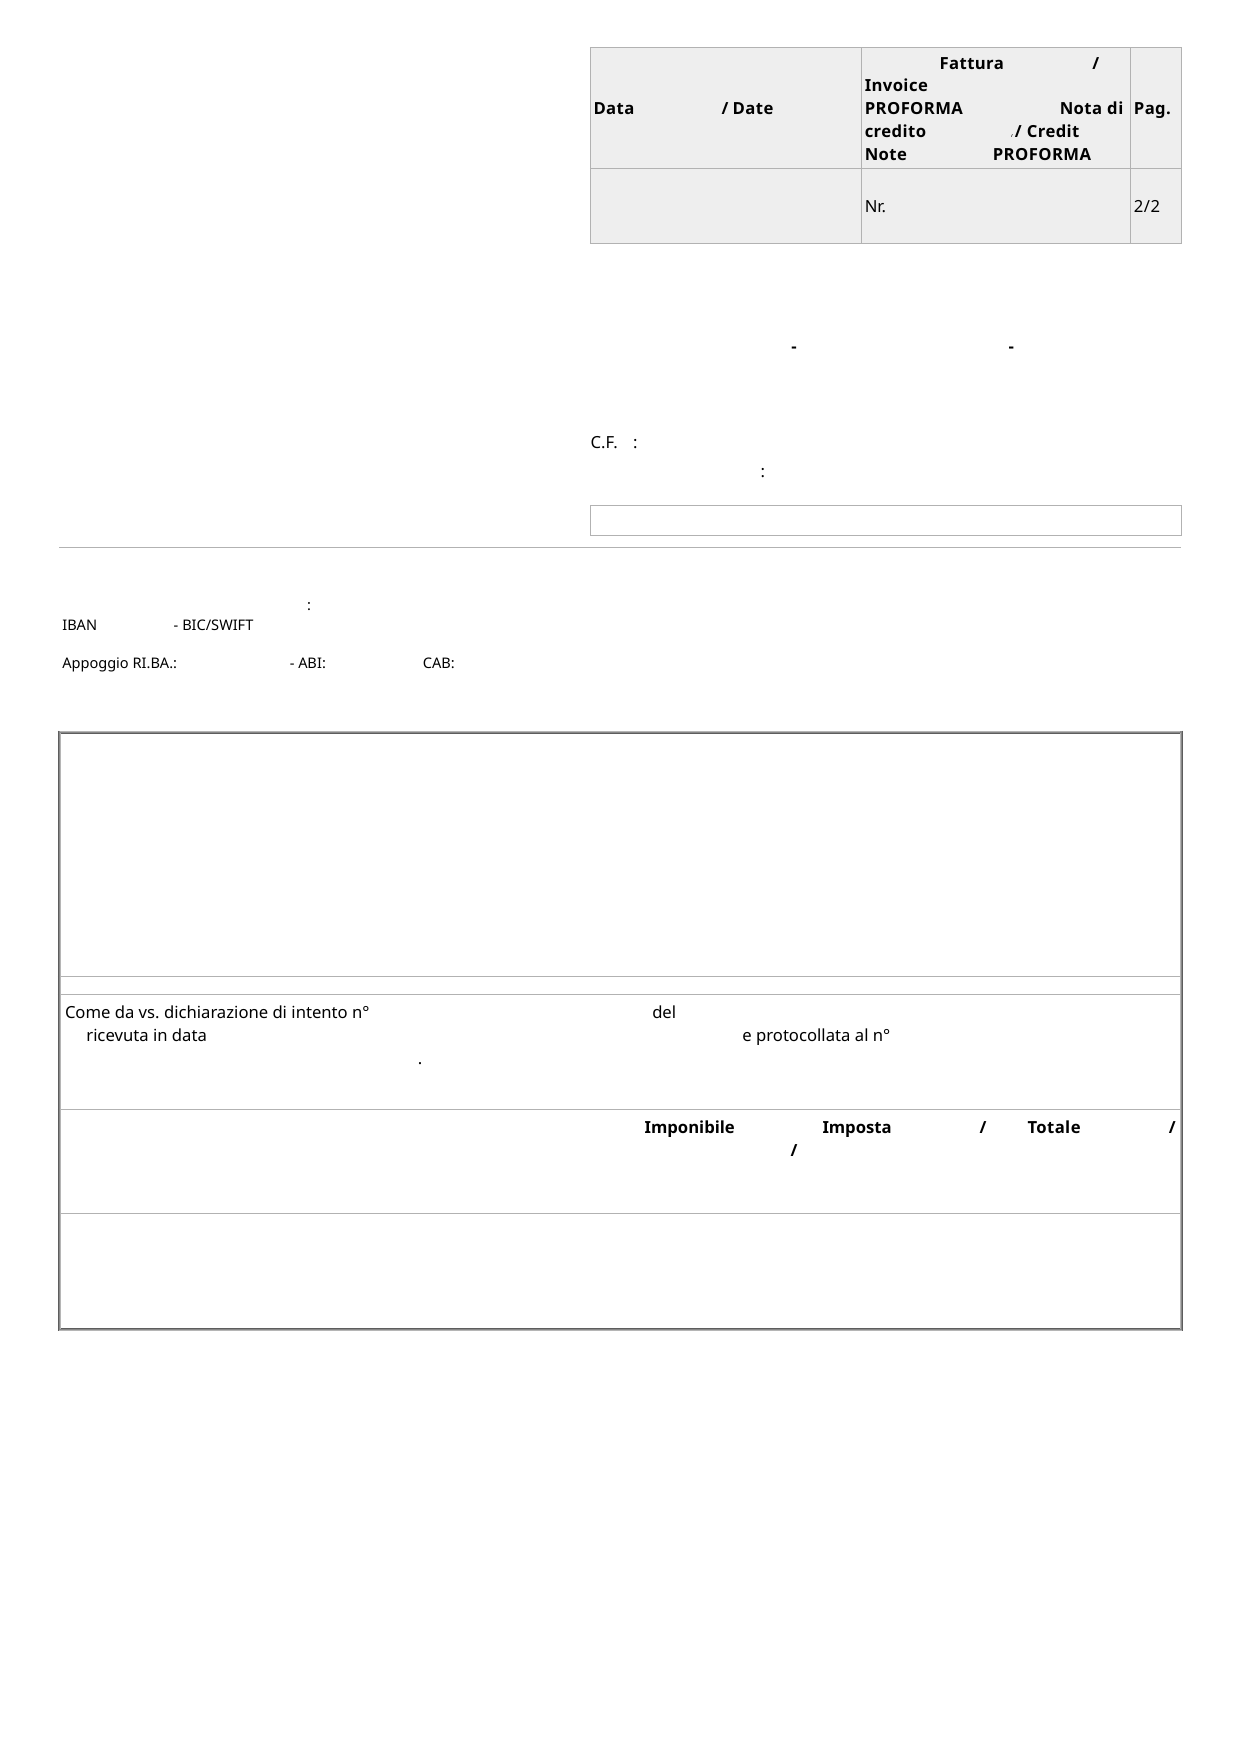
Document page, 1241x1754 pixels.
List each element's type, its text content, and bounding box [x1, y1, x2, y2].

table_cell <for each="line in o.tax_line"> [61, 822, 1180, 839]
table_cell <setLang(o.partner_id.lang or 'en_US')><get_label(o,'tax_line')> [61, 765, 626, 822]
table_cell <o.fiscal_position.note or ''> [61, 928, 1180, 959]
table_header [59, 713, 1181, 731]
table_cell <if test="check_installed_module('delivery_invoice_report')"> <if test="get_total_transport(o.invoice_line) <> 0.0"> <formatLang(get_total_transport(o.invoice_line), monetary=True, currency_obj=o.currency_id)> </if> </if> [61, 1214, 241, 1328]
table_cell [241, 1110, 247, 1213]
table_cell <formatLang(o.amount_total,monetary=True,currency_obj=o.currency_id)> [998, 1214, 1180, 1328]
table_cell Totale<if test="o.partner_id.lang != 'it_IT'"> / <get_label(o,'amount_total')></if> [998, 1110, 1180, 1213]
table_cell </for> [61, 910, 1180, 927]
table_cell <o.comment or ''> [61, 734, 1180, 765]
table_cell <if test="get_total_contribution(o.invoice_line) <> 0.0"><formatLang(get_total_contribution(o.invoice_line), monetary=True, currency_obj=o.currency_id)></if> [435, 1214, 617, 1328]
table_cell </if> [61, 1075, 1180, 1092]
table_cell [429, 1214, 434, 1328]
table_cell <if test="o.account_fiscal_position_rule_id"> [61, 977, 1180, 994]
table_cell [992, 1214, 998, 1328]
table_cell <formatLang(line.amount,monetary=True,currency_obj=o.currency_id)> [803, 839, 992, 910]
table_cell <if test="check_installed_module('account_fiscal_position_rule_partner')"> [61, 959, 1180, 976]
table_cell <if test="get_total_other(o.invoice_line) <> 0.0"><formatLang(get_total_other(o.invoice_line), monetary=True, currency_obj=o.currency_id)></if> [247, 1214, 429, 1328]
table_cell Come da vs. dichiarazione di intento n° <o.account_fiscal_position_rule_id.name> del <formatLang(o.account_fiscal_position_rule_id.date_issue, date=True) or ''> ricevuta in data <formatLang(o.account_fiscal_position_rule_id.date_reception, date=True) or ''> e protocollata al n° <o.account_fiscal_position_rule_id.number_protocol>. [61, 995, 1180, 1075]
table_cell <get_label(o,'amount_untaxed')> [626, 765, 803, 822]
table_cell <line.name.replace('(debito)','').replace('(credito)','') or ''> [61, 839, 626, 910]
table_cell <get_label(o,'amount_total')> [992, 765, 1180, 822]
table_cell [241, 1214, 247, 1328]
table_cell <formatLang(line.base + line.amount,monetary=True,currency_obj=o.currency_id)> [992, 839, 1180, 910]
table_cell [617, 1110, 622, 1213]
table_cell [803, 1214, 812, 1328]
table_cell Imposta<if test="o.partner_id.lang != 'it_IT'"> / <get_label(o,'amount_tax')></if> [812, 1110, 992, 1213]
table_cell </if> [61, 1092, 1180, 1109]
table_cell <formatLang(o.amount_untaxed,monetary=True,currency_obj=o.currency_id)> [623, 1214, 803, 1328]
table_cell [617, 1214, 622, 1328]
table_cell <get_label(o,'amount_tax')> [803, 765, 992, 822]
table_cell <if test="get_total_contribution(o.invoice_line) <> 0.0"><translate(u'contribution amount')></if> [435, 1110, 617, 1213]
table_cell <if test="check_installed_module('delivery_invoice_report')"> <if test="get_total_transport(o.invoice_line) <> 0.0"> <translate(u'transport amount')> </if></if> [61, 1110, 241, 1213]
table_cell <if test="get_total_other(o.invoice_line) <> 0.0"><translate(u'other amount')></if> [247, 1110, 429, 1213]
table_cell Imponibile<if test="o.partner_id.lang != 'it_IT'"> / <get_label(o,'amount_untaxed')></if> [623, 1110, 803, 1213]
table_cell [992, 1110, 998, 1213]
table_cell [429, 1110, 434, 1213]
table_cell <formatLang(o.amount_tax,monetary=True,currency_obj=o.currency_id)> [812, 1214, 992, 1328]
table_cell <formatLang(line.base,monetary=True,currency_obj=o.currency_id)> [626, 839, 803, 910]
table_cell [803, 1110, 812, 1213]
